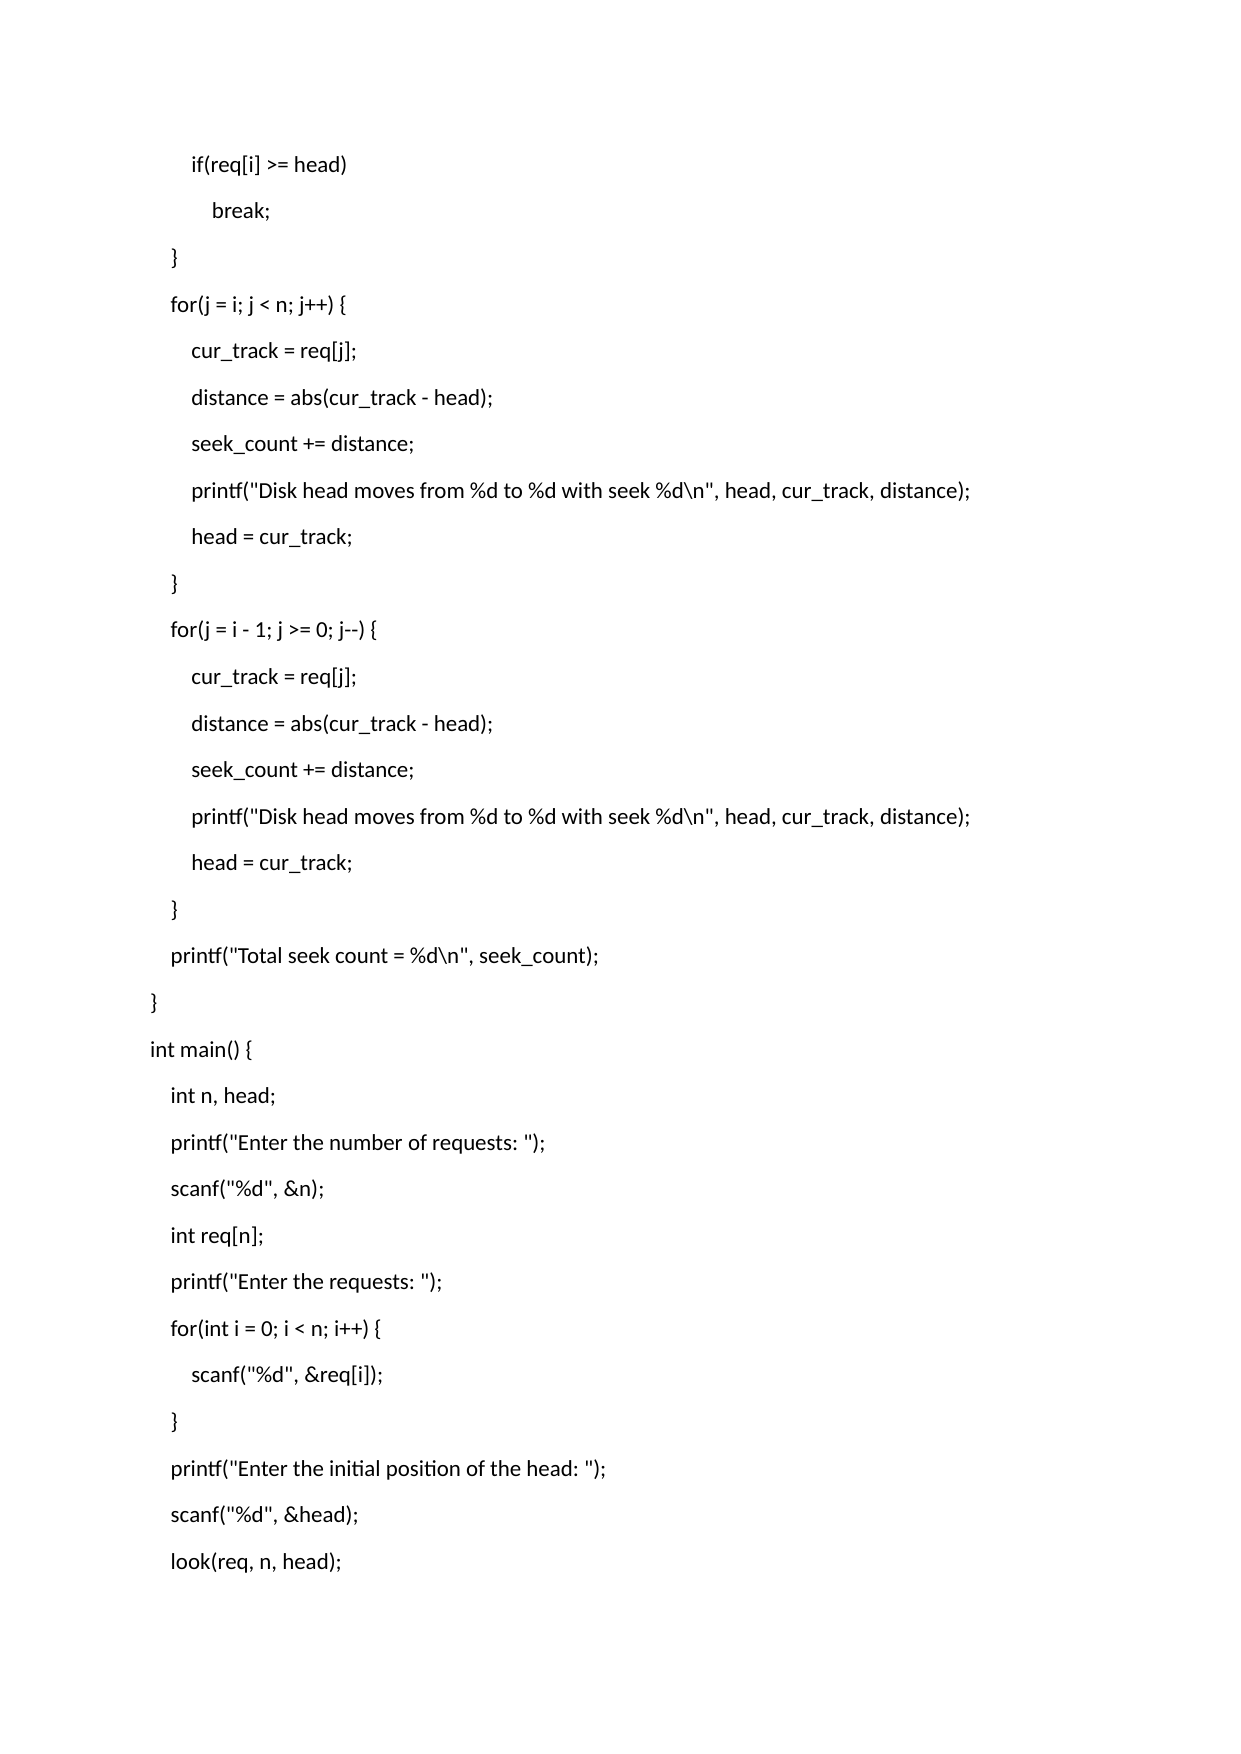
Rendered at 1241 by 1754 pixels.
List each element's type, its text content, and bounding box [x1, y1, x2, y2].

text head = cur_track; [150, 848, 1090, 876]
text for(int i = 0; i < n; i++) { [150, 1314, 1090, 1342]
text printf("Total seek count = %d\n", seek_count); [150, 942, 1090, 969]
text distance = abs(cur_track - head); [150, 383, 1090, 411]
text printf("Enter the initial position of the head: "); [150, 1454, 1090, 1482]
text distance = abs(cur_track - head); [150, 709, 1090, 737]
text int req[n]; [150, 1221, 1090, 1249]
text seek_count += distance; [150, 755, 1090, 783]
text } [150, 895, 1090, 923]
text cur_track = req[j]; [150, 336, 1090, 364]
text scanf("%d", &head); [150, 1500, 1090, 1528]
text scanf("%d", &req[i]); [150, 1361, 1090, 1389]
text printf("Disk head moves from %d to %d with seek %d\n", head, cur_track, distance); [150, 476, 1090, 504]
text printf("Disk head moves from %d to %d with seek %d\n", head, cur_track, distance); [150, 802, 1090, 830]
text int n, head; [150, 1081, 1090, 1109]
text seek_count += distance; [150, 429, 1090, 457]
text for(j = i; j < n; j++) { [150, 290, 1090, 318]
text } [150, 243, 1090, 271]
text break; [150, 197, 1090, 224]
text if(req[i] >= head) [150, 150, 1090, 178]
text printf("Enter the number of requests: "); [150, 1128, 1090, 1156]
text look(req, n, head); [150, 1547, 1090, 1575]
text } [150, 569, 1090, 597]
text printf("Enter the requests: "); [150, 1267, 1090, 1296]
text head = cur_track; [150, 522, 1090, 551]
text } [150, 988, 1090, 1016]
text int main() { [150, 1035, 1090, 1063]
text scanf("%d", &n); [150, 1174, 1090, 1202]
text cur_track = req[j]; [150, 662, 1090, 690]
text } [150, 1407, 1090, 1435]
text for(j = i - 1; j >= 0; j--) { [150, 616, 1090, 644]
